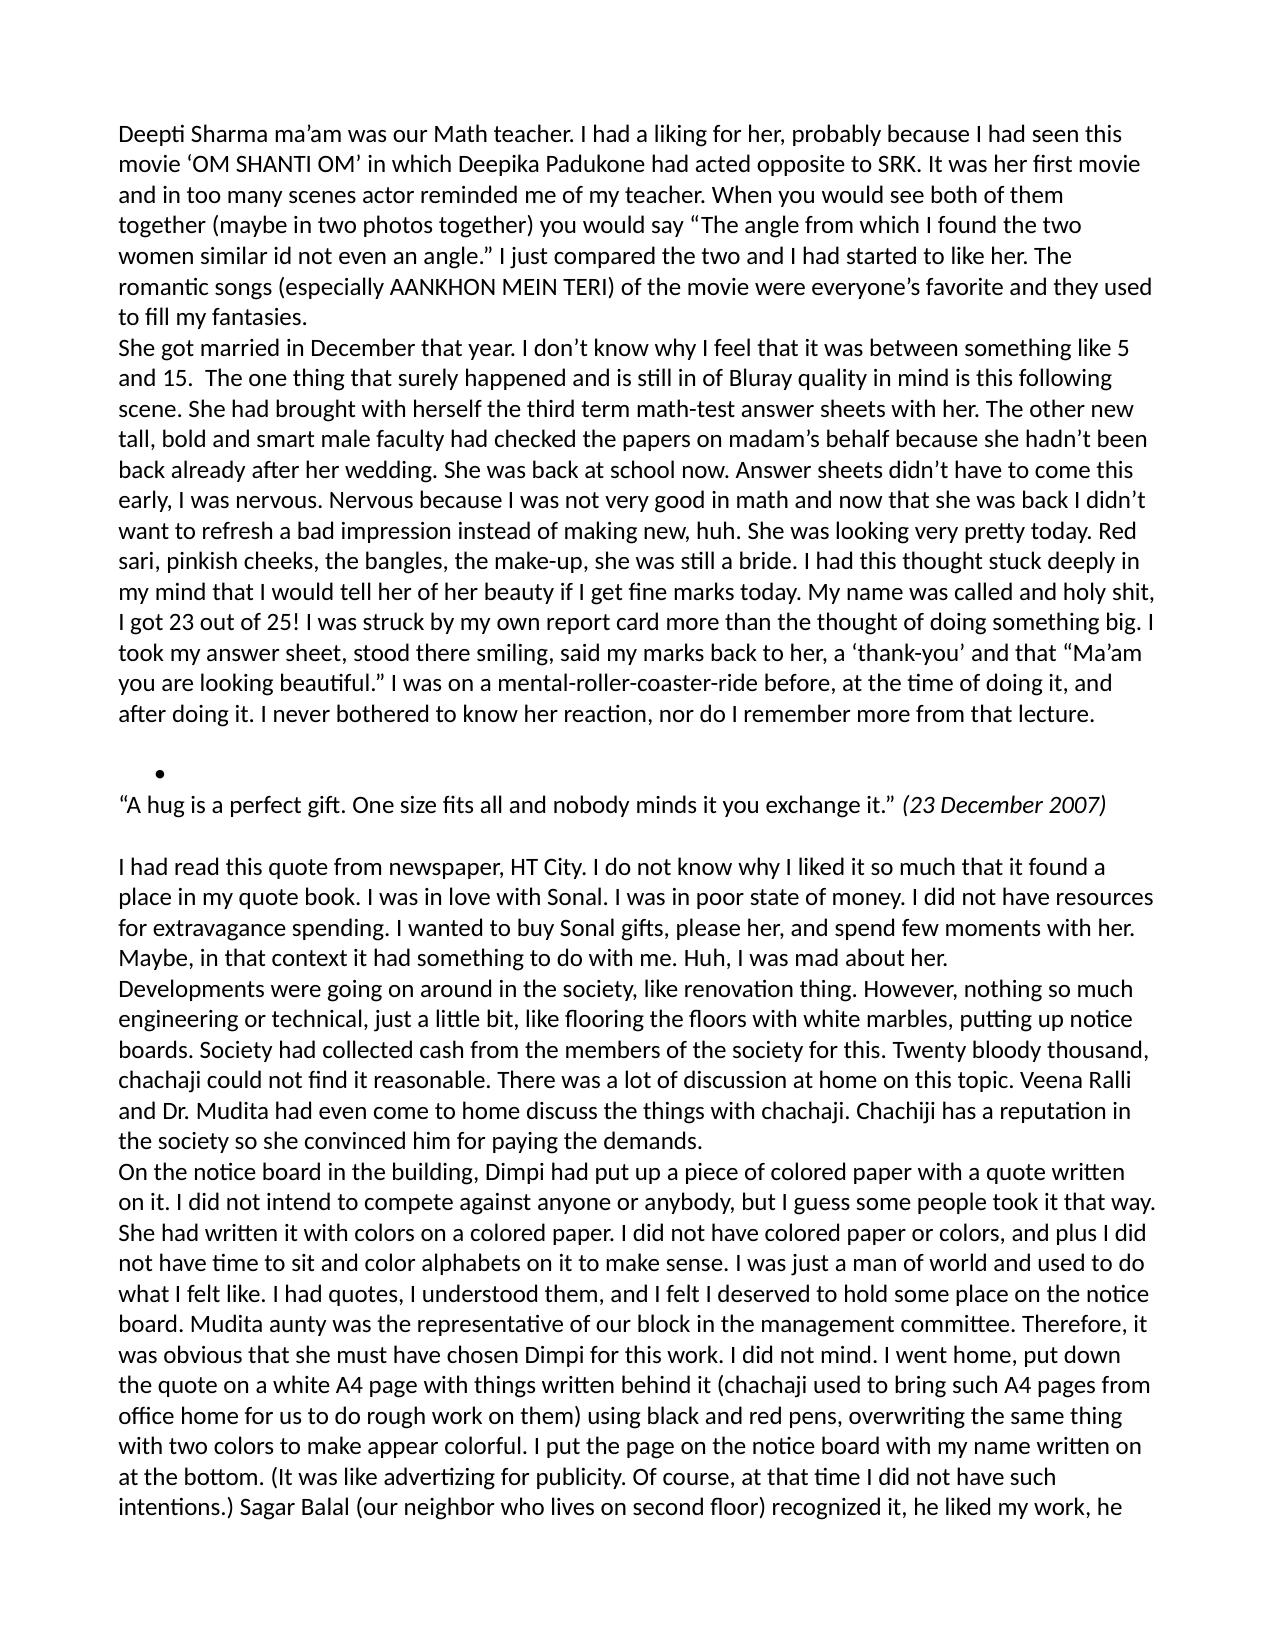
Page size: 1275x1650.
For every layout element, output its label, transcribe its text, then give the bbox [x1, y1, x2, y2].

text On the notice board in the building, Dimpi had put up a piece of colored paper with a quote written on it. I did not intend to compete against anyone or anybody, but I guess some people took it that way. She had written it with colors on a colored paper. I did not have colored paper or colors, and plus I did not have time to sit and color alphabets on it to make sense. I was just a man of world and used to do what I felt like. I had quotes, I understood them, and I felt I deserved to hold some place on the notice board. Mudita aunty was the representative of our block in the management committee. Therefore, it was obvious that she must have chosen Dimpi for this work. I did not mind. I went home, put down the quote on a white A4 page with things written behind it (chachaji used to bring such A4 pages from office home for us to do rough work on them) using black and red pens, overwriting the same thing with two colors to make appear colorful. I put the page on the notice board with my name written on at the bottom. (It was like advertizing for publicity. Of course, at that time I did not have such intentions.) Sagar Balal (our neighbor who lives on second floor) recognized it, he liked my work, he [118, 1156, 1157, 1522]
text She got married in December that year. I don’t know why I feel that it was between something like 5 and 15. The one thing that surely happened and is still in of Bluray quality in mind is this following scene. She had brought with herself the third term math-test answer sheets with her. The other new tall, bold and smart male faculty had checked the papers on madam’s behalf because she hadn’t been back already after her wedding. She was back at school now. Answer sheets didn’t have to come this early, I was nervous. Nervous because I was not very good in math and now that she was back I didn’t want to refresh a bad impression instead of making new, huh. She was looking very pretty today. Red sari, pinkish cheeks, the bangles, the make-up, she was still a bride. I had this thought stuck deeply in my mind that I would tell her of her beauty if I get fine marks today. My name was called and holy shit, I got 23 out of 25! I was struck by my own report card more than the thought of doing something big. I took my answer sheet, stood there smiling, said my marks back to her, a ‘thank-you’ and that “Ma’am you are looking beautiful.” I was on a mental-roller-coaster-ride before, at the time of doing it, and after doing it. I never bothered to know her reaction, nor do I remember more from that lecture. [118, 332, 1157, 728]
text I had read this quote from newspaper, HT City. I do not know why I liked it so much that it found a place in my quote book. I was in love with Sonal. I was in poor state of money. I did not have resources for extravagance spending. I wanted to buy Sonal gifts, please her, and spend few moments with her. Maybe, in that context it had something to do with me. Huh, I was mad about her. [118, 851, 1157, 973]
text Developments were going on around in the society, like renovation thing. However, nothing so much engineering or technical, just a little bit, like flooring the floors with white marbles, putting up notice boards. Society had collected cash from the members of the society for this. Twenty bloody thousand, chachaji could not find it reasonable. There was a lot of discussion at home on this topic. Veena Ralli and Dr. Mudita had even come to home discuss the things with chachaji. Chachiji has a reputation in the society so she convinced him for paying the demands. [118, 973, 1157, 1156]
text Deepti Sharma ma’am was our Math teacher. I had a liking for her, probably because I had seen this movie ‘OM SHANTI OM’ in which Deepika Padukone had acted opposite to SRK. It was her first movie and in too many scenes actor reminded me of my teacher. When you would see both of them together (maybe in two photos together) you would say “The angle from which I found the two women similar id not even an angle.” I just compared the two and I had started to like her. The romantic songs (especially AANKHON MEIN TERI) of the movie were everyone’s favorite and they used to fill my fantasies. [118, 118, 1157, 332]
text “A hug is a perfect gift. One size fits all and nobody minds it you exchange it.” (23 December 2007) [118, 789, 1157, 820]
